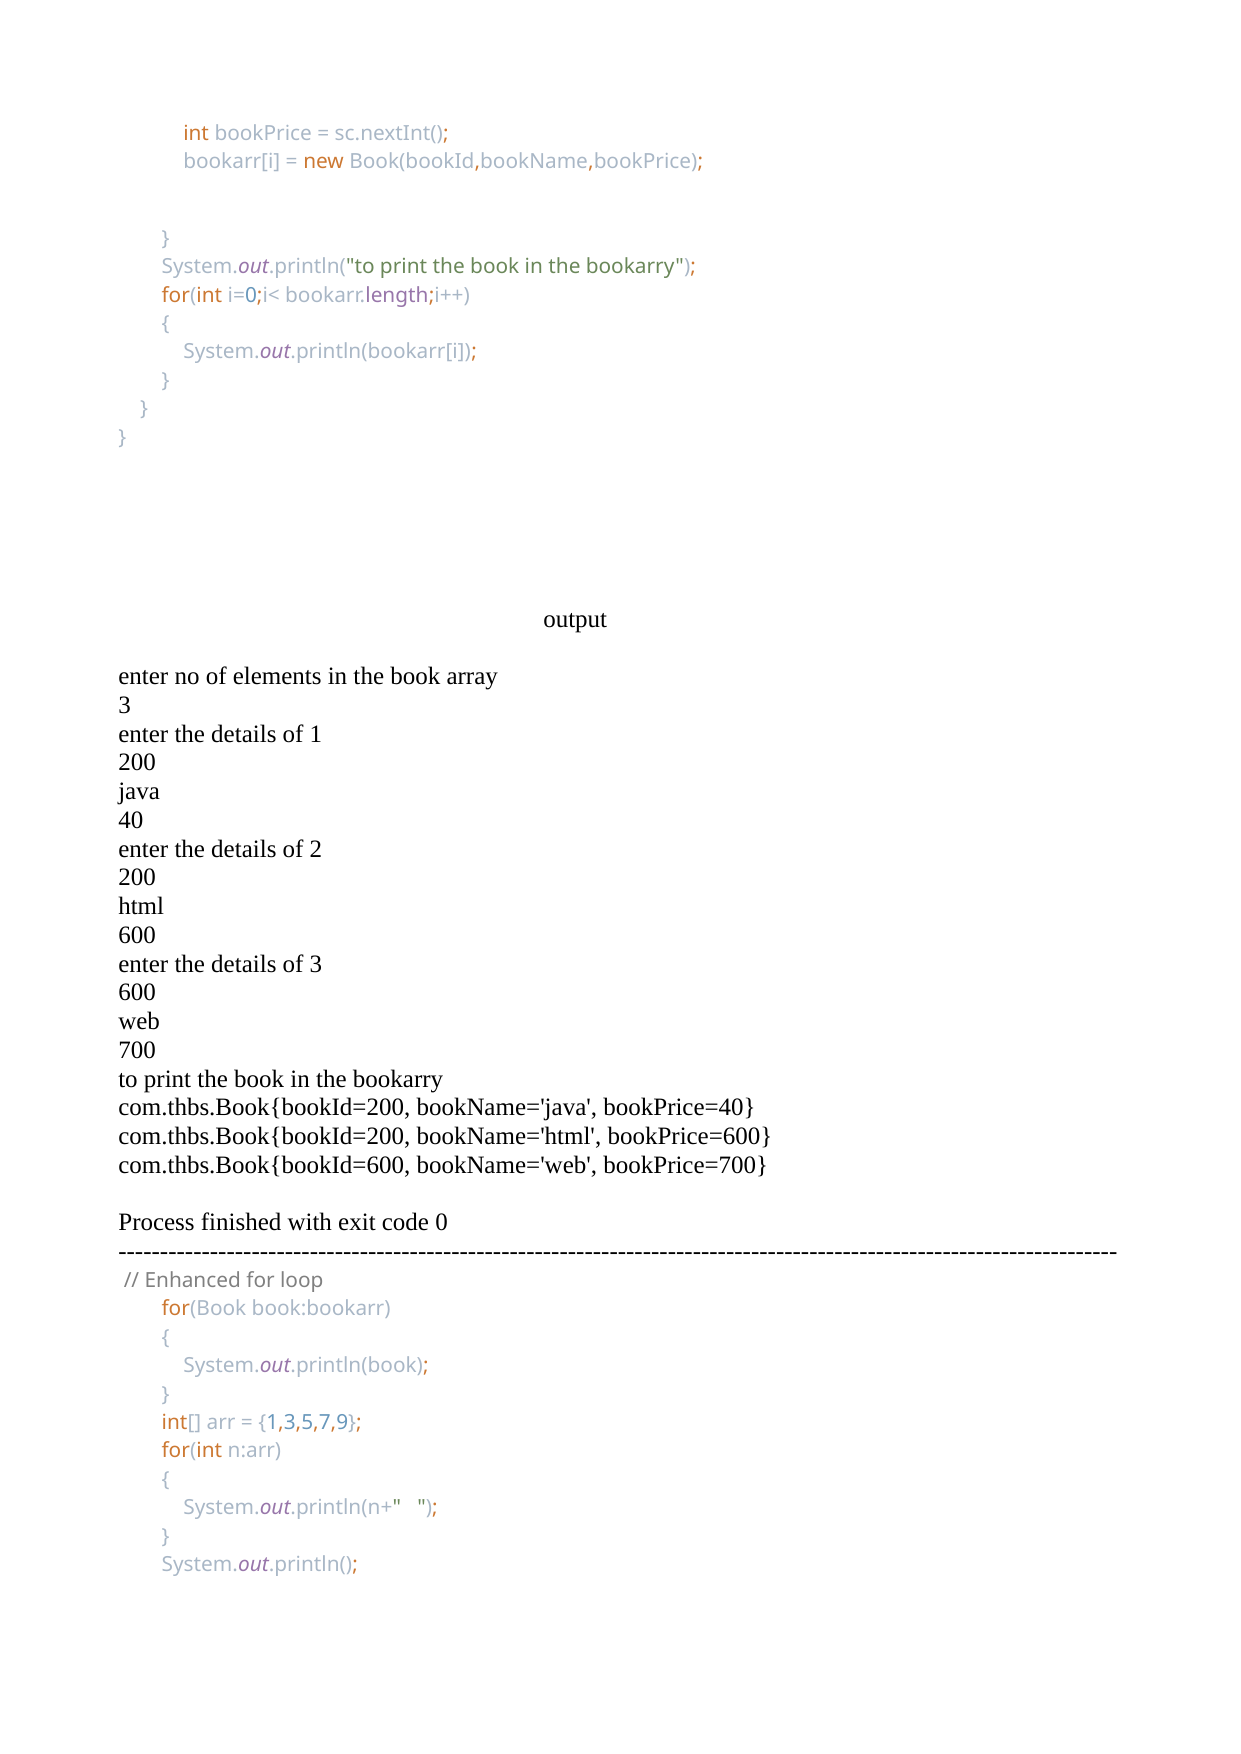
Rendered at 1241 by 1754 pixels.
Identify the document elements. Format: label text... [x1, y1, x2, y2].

text // Enhanced for loop for(Book book:bookarr) { System.out.println(book); } int[] arr = {1,3,5,7,9}; for(int n:arr) { System.out.println(n+" "); } System.out.println(); [118, 1265, 1122, 1635]
text enter the details of 3 [118, 949, 1122, 977]
text 200 [118, 747, 1122, 776]
text 700 [118, 1035, 1122, 1064]
text enter the details of 2 [118, 834, 1122, 862]
text enter the details of 1 [118, 719, 1122, 747]
text 40 [118, 805, 1122, 834]
text com.thbs.Book{bookId=600, bookName='web', bookPrice=700} [118, 1150, 1122, 1179]
text java [118, 776, 1122, 805]
text web [118, 1006, 1122, 1035]
text com.thbs.Book{bookId=200, bookName='html', bookPrice=600} [118, 1121, 1122, 1150]
text com.thbs.Book{bookId=200, bookName='java', bookPrice=40} [118, 1092, 1122, 1121]
text 200 [118, 862, 1122, 891]
text 3 [118, 690, 1122, 719]
text html [118, 891, 1122, 920]
text output [118, 604, 1122, 632]
text enter no of elements in the book array [118, 661, 1122, 690]
text to print the book in the bookarry [118, 1064, 1122, 1092]
text int bookPrice = sc.nextInt(); bookarr[i] = new Book(bookId,bookName,bookPrice); } System.out.println("to print the book in the bookarry"); for(int i=0;i< bookarr.length;i++) { System.out.println(bookarr[i]); } } } [118, 118, 1122, 498]
text 600 [118, 977, 1122, 1006]
text Process finished with exit code 0 [118, 1207, 1122, 1236]
text 600 [118, 920, 1122, 949]
text ------------------------------------------------------------------------------------------------------------------------ [118, 1236, 1122, 1265]
